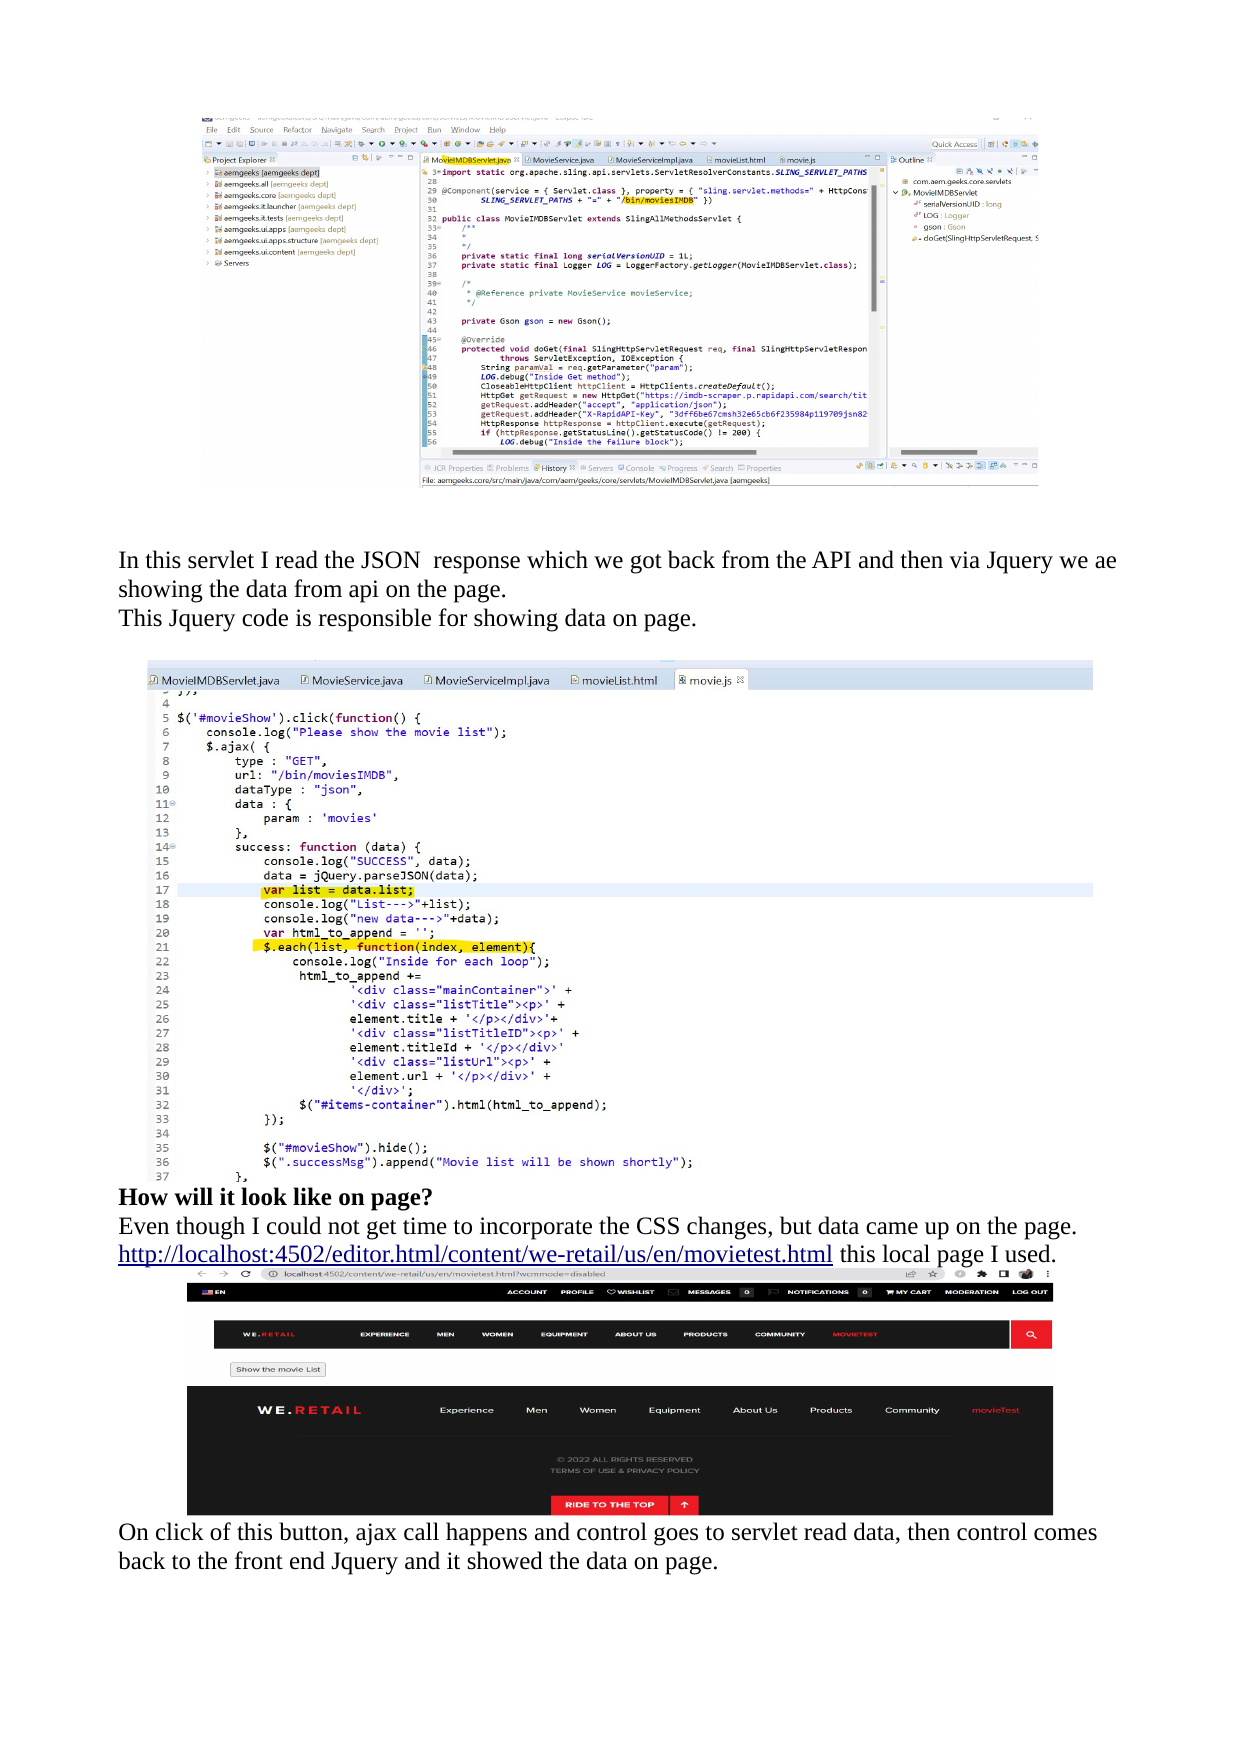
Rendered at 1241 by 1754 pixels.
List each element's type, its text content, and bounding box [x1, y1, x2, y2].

text This Jquery code is responsible for showing data on page. [118, 603, 1122, 631]
text How will it look like on page? [118, 660, 1122, 1211]
text In this servlet I read the JSON response which we got back from the API and then via Jquery we ae showing the data from api on the page. [118, 545, 1122, 603]
text Even though I could not get time to incorporate the CSS changes, but data came up on the page. [118, 1211, 1122, 1239]
picture [187, 1268, 1054, 1517]
picture [202, 118, 1039, 488]
text http://localhost:4502/editor.html/content/we-retail/us/en/movietest.html this local page I used. [118, 1239, 1122, 1268]
picture [147, 660, 1093, 1182]
text On click of this button, ajax call happens and control goes to servlet read data, then control comes back to the front end Jquery and it showed the data on page. [118, 1268, 1122, 1574]
